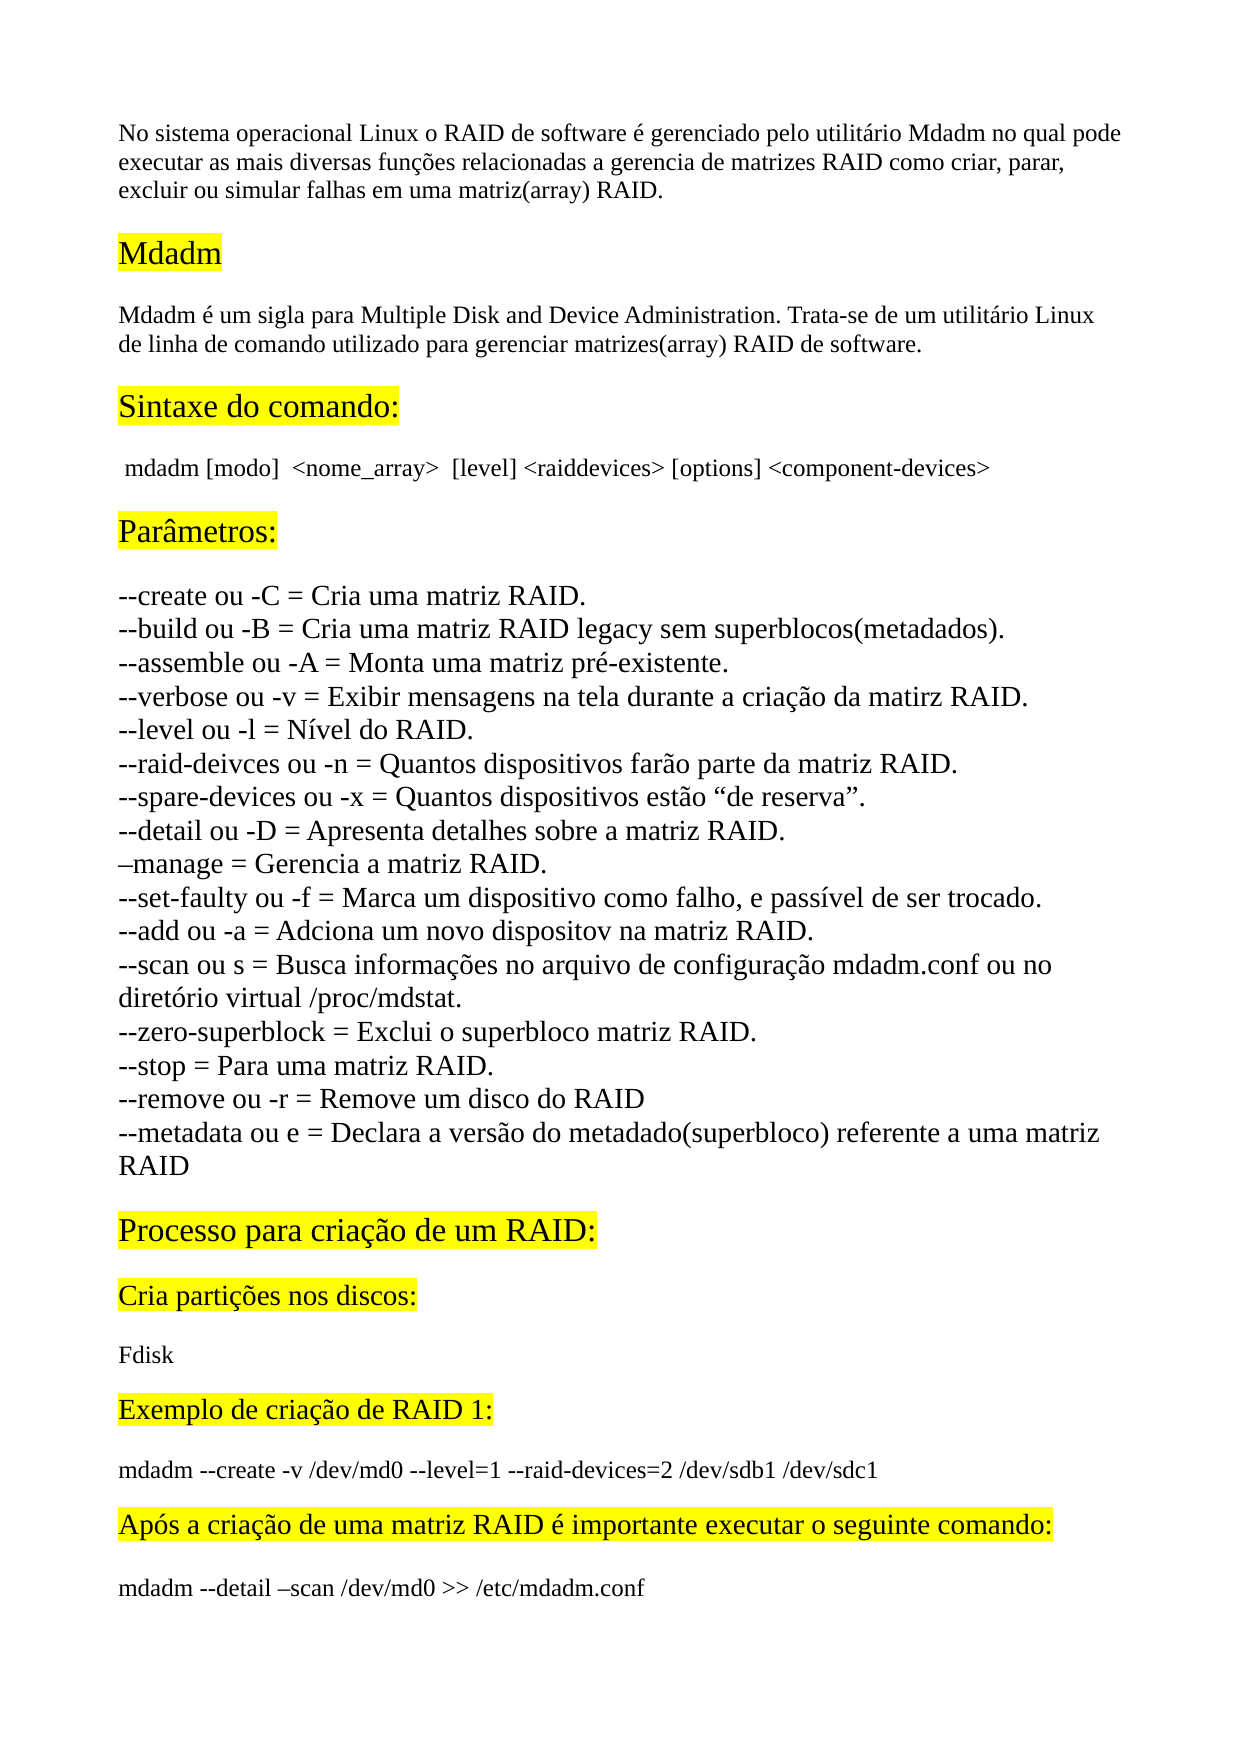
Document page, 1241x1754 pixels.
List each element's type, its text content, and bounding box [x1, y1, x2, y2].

text --metadata ou e = Declara a versão do metadado(superbloco) referente a uma matriz RAID [118, 1115, 1122, 1182]
text --stop = Para uma matriz RAID. [118, 1048, 1122, 1081]
text --spare-devices ou -x = Quantos dispositivos estão “de reserva”. [118, 779, 1122, 813]
text --verbose ou -v = Exibir mensagens na tela durante a criação da matirz RAID. [118, 679, 1122, 712]
text Exemplo de criação de RAID 1: [118, 1392, 1122, 1426]
text Após a criação de uma matriz RAID é importante executar o seguinte comando: [118, 1507, 1122, 1541]
text --level ou -l = Nível do RAID. [118, 712, 1122, 746]
text --scan ou s = Busca informações no arquivo de configuração mdadm.conf ou no diretório virtual /proc/mdstat. [118, 947, 1122, 1014]
text Fdisk [118, 1340, 1122, 1369]
text --detail ou -D = Apresenta detalhes sobre a matriz RAID. [118, 813, 1122, 846]
text --raid-deivces ou -n = Quantos dispositivos farão parte da matriz RAID. [118, 746, 1122, 779]
text Mdadm [118, 233, 1122, 271]
text --build ou -B = Cria uma matriz RAID legacy sem superblocos(metadados). [118, 612, 1122, 645]
text --set-faulty ou -f = Marca um dispositivo como falho, e passível de ser trocado. [118, 880, 1122, 913]
text Cria partições nos discos: [118, 1278, 1122, 1311]
text Mdadm é um sigla para Multiple Disk and Device Administration. Trata-se de um utilitário Linux de linha de comando utilizado para gerenciar matrizes(array) RAID de software. [118, 300, 1122, 358]
text --zero-superblock = Exclui o superbloco matriz RAID. [118, 1014, 1122, 1048]
text --add ou -a = Adciona um novo dispositov na matriz RAID. [118, 913, 1122, 947]
text --remove ou -r = Remove um disco do RAID [118, 1081, 1122, 1115]
text Processo para criação de um RAID: [118, 1211, 1122, 1249]
text mdadm --create -v /dev/md0 --level=1 --raid-devices=2 /dev/sdb1 /dev/sdc1 [118, 1455, 1122, 1483]
text Parâmetros: [118, 511, 1122, 549]
text –manage = Gerencia a matriz RAID. [118, 846, 1122, 880]
text --assemble ou -A = Monta uma matriz pré-existente. [118, 645, 1122, 679]
text --create ou -C = Cria uma matriz RAID. [118, 578, 1122, 612]
text No sistema operacional Linux o RAID de software é gerenciado pelo utilitário Mdadm no qual pode executar as mais diversas funções relacionadas a gerencia de matrizes RAID como criar, parar, excluir ou simular falhas em uma matriz(array) RAID. [118, 118, 1122, 204]
text mdadm --detail –scan /dev/md0 >> /etc/mdadm.conf [118, 1569, 1122, 1603]
text Sintaxe do comando: [118, 386, 1122, 425]
text mdadm [modo] <nome_array> [level] <raiddevices> [options] <component-devices> [118, 453, 1122, 482]
